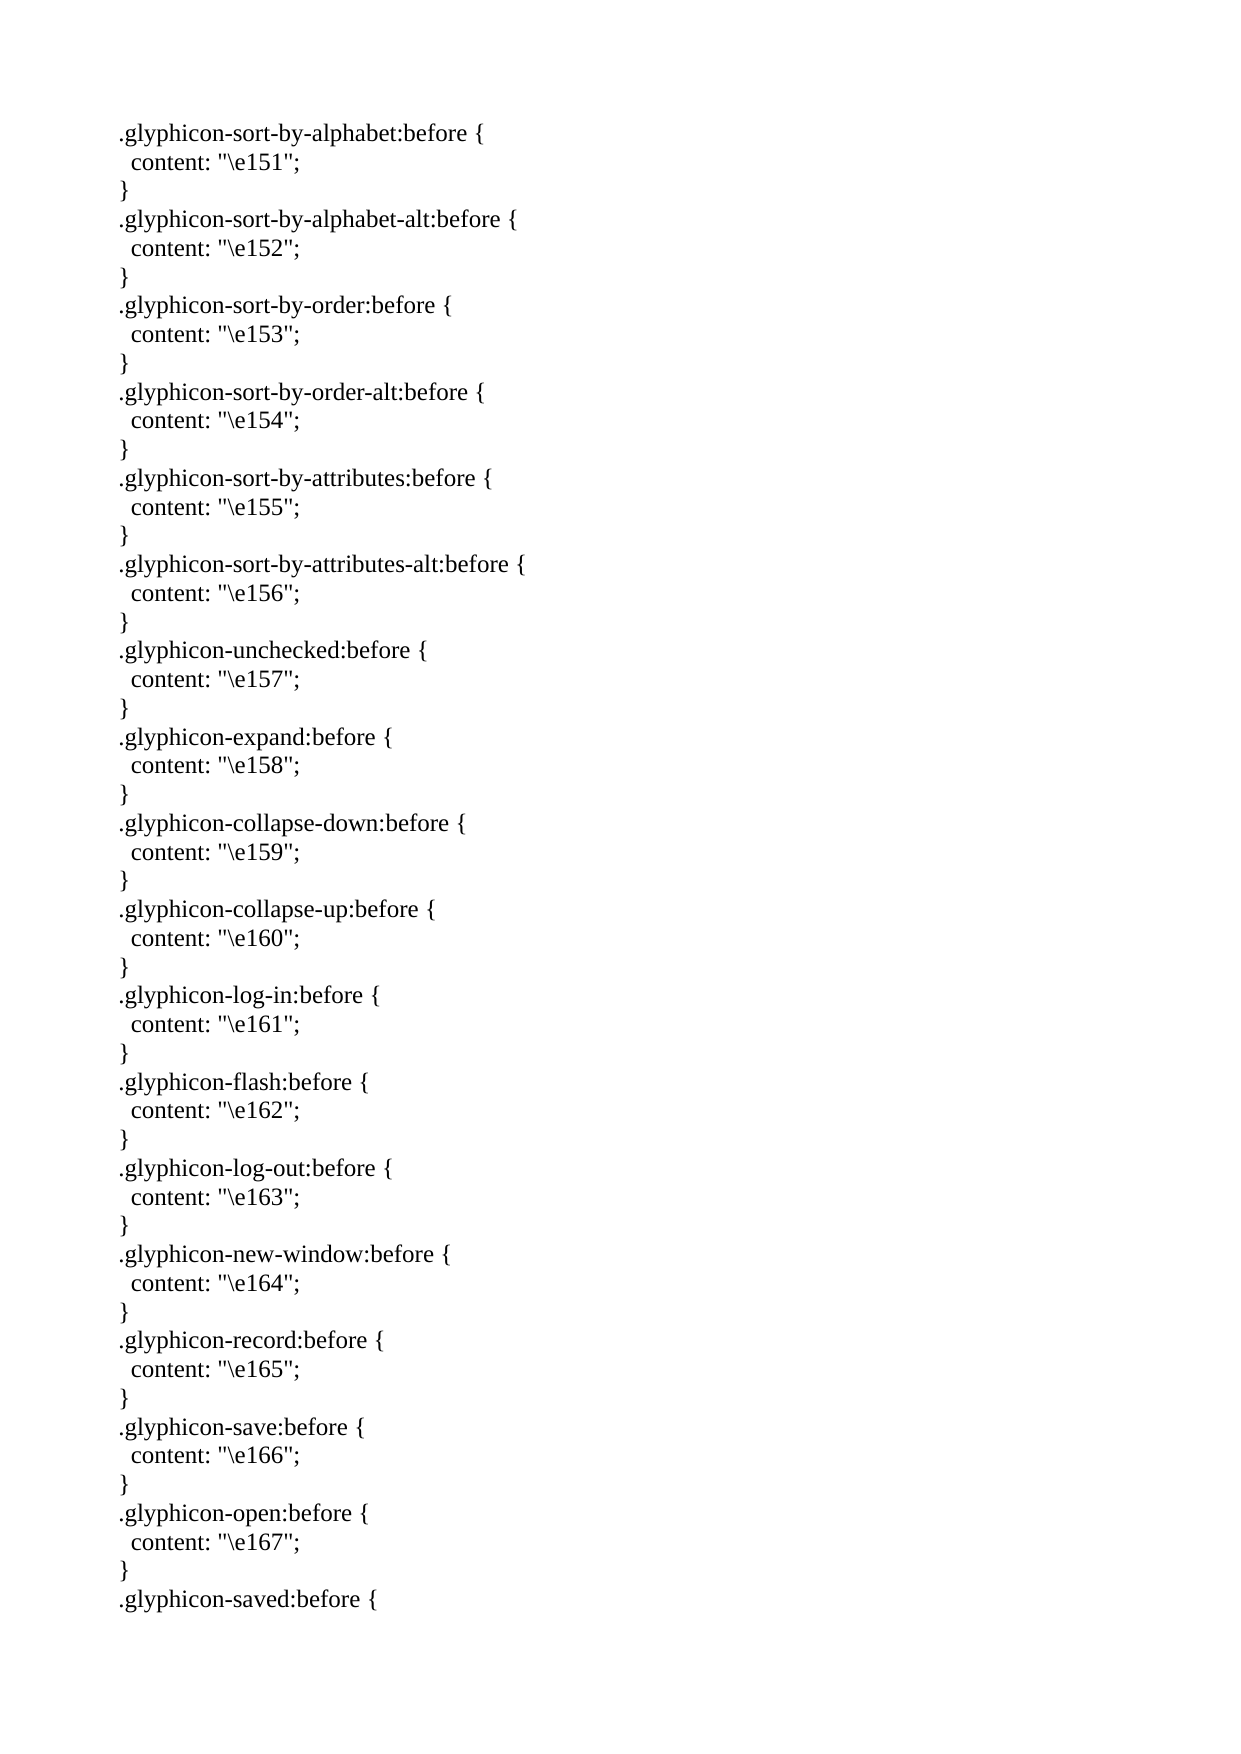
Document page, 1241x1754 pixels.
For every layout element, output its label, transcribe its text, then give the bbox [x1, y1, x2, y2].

text } [118, 1297, 1122, 1326]
text .glyphicon-collapse-down:before { [118, 808, 1122, 837]
text content: "\e152"; [118, 233, 1122, 262]
text content: "\e165"; [118, 1354, 1122, 1383]
text .glyphicon-sort-by-attributes:before { [118, 463, 1122, 492]
text } [118, 521, 1122, 549]
text content: "\e153"; [118, 319, 1122, 348]
text } [118, 1038, 1122, 1067]
text .glyphicon-open:before { [118, 1498, 1122, 1527]
text content: "\e167"; [118, 1527, 1122, 1556]
text } [118, 693, 1122, 722]
text } [118, 434, 1122, 463]
text content: "\e162"; [118, 1096, 1122, 1124]
text } [118, 176, 1122, 204]
text .glyphicon-unchecked:before { [118, 636, 1122, 664]
text content: "\e154"; [118, 406, 1122, 434]
text .glyphicon-save:before { [118, 1412, 1122, 1441]
text content: "\e155"; [118, 492, 1122, 521]
text .glyphicon-saved:before { [118, 1584, 1122, 1613]
text .glyphicon-sort-by-attributes-alt:before { [118, 549, 1122, 578]
text } [118, 1556, 1122, 1584]
text content: "\e156"; [118, 578, 1122, 607]
text .glyphicon-sort-by-alphabet:before { [118, 118, 1122, 147]
text } [118, 607, 1122, 636]
text } [118, 348, 1122, 377]
text } [118, 1469, 1122, 1498]
text content: "\e157"; [118, 664, 1122, 693]
text } [118, 952, 1122, 981]
text content: "\e163"; [118, 1182, 1122, 1211]
text .glyphicon-log-in:before { [118, 981, 1122, 1009]
text content: "\e151"; [118, 147, 1122, 176]
text content: "\e164"; [118, 1268, 1122, 1297]
text } [118, 1124, 1122, 1153]
text .glyphicon-sort-by-order-alt:before { [118, 377, 1122, 406]
text .glyphicon-new-window:before { [118, 1239, 1122, 1268]
text } [118, 1211, 1122, 1239]
text content: "\e166"; [118, 1441, 1122, 1469]
text .glyphicon-sort-by-alphabet-alt:before { [118, 204, 1122, 233]
text } [118, 779, 1122, 808]
text .glyphicon-record:before { [118, 1326, 1122, 1354]
text .glyphicon-expand:before { [118, 722, 1122, 751]
text content: "\e160"; [118, 923, 1122, 952]
text .glyphicon-sort-by-order:before { [118, 291, 1122, 319]
text } [118, 262, 1122, 291]
text } [118, 866, 1122, 894]
text .glyphicon-flash:before { [118, 1067, 1122, 1096]
text content: "\e158"; [118, 751, 1122, 779]
text content: "\e159"; [118, 837, 1122, 866]
text .glyphicon-log-out:before { [118, 1153, 1122, 1182]
text .glyphicon-collapse-up:before { [118, 894, 1122, 923]
text } [118, 1383, 1122, 1412]
text content: "\e161"; [118, 1009, 1122, 1038]
